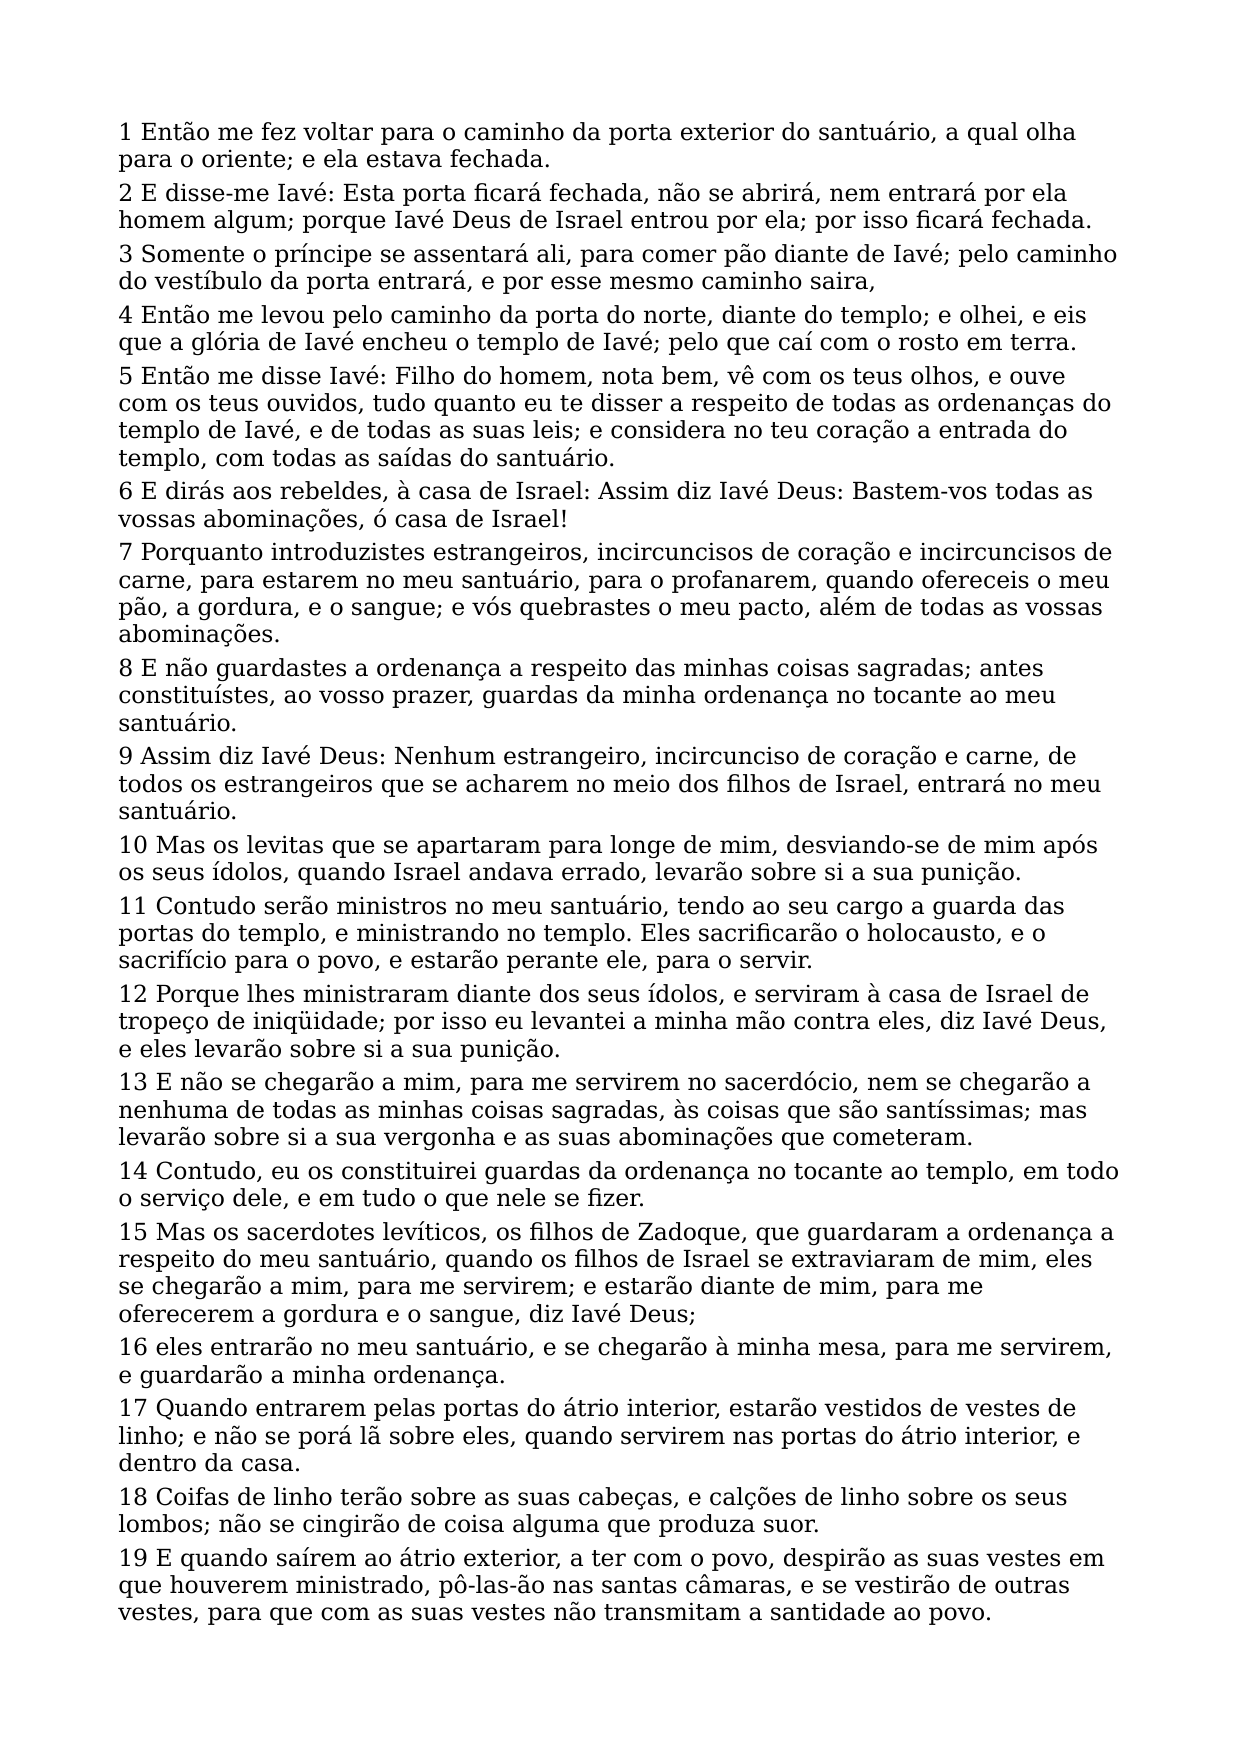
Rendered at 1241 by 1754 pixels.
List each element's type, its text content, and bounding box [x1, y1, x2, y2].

text 10 Mas os levitas que se apartaram para longe de mim, desviando-se de mim após os seus ídolos, quando Israel andava errado, levarão sobre si a sua punição. [118, 831, 1122, 886]
text 11 Contudo serão ministros no meu santuário, tendo ao seu cargo a guarda das portas do templo, e ministrando no templo. Eles sacrificarão o holocausto, e o sacrifício para o povo, e estarão perante ele, para o servir. [118, 892, 1122, 974]
text 9 Assim diz Iavé Deus: Nenhum estrangeiro, incircunciso de coração e carne, de todos os estrangeiros que se acharem no meio dos filhos de Israel, entrará no meu santuário. [118, 743, 1122, 825]
text 18 Coifas de linho terão sobre as suas cabeças, e calções de linho sobre os seus lombos; não se cingirão de coisa alguma que produza suor. [118, 1483, 1122, 1538]
text 8 E não guardastes a ordenança a respeito das minhas coisas sagradas; antes constituístes, ao vosso prazer, guardas da minha ordenança no tocante ao meu santuário. [118, 654, 1122, 736]
text 15 Mas os sacerdotes levíticos, os filhos de Zadoque, que guardaram a ordenança a respeito do meu santuário, quando os filhos de Israel se extraviaram de mim, eles se chegarão a mim, para me servirem; e estarão diante de mim, para me oferecerem a gordura e o sangue, diz Iavé Deus; [118, 1218, 1122, 1327]
text 4 Então me levou pelo caminho da porta do norte, diante do templo; e olhei, e eis que a glória de Iavé encheu o templo de Iavé; pelo que caí com o rosto em terra. [118, 301, 1122, 356]
text 7 Porquanto introduzistes estrangeiros, incircuncisos de coração e incircuncisos de carne, para estarem no meu santuário, para o profanarem, quando ofereceis o meu pão, a gordura, e o sangue; e vós quebrastes o meu pacto, além de todas as vossas abominações. [118, 539, 1122, 648]
text 13 E não se chegarão a mim, para me servirem no sacerdócio, nem se chegarão a nenhuma de todas as minhas coisas sagradas, às coisas que são santíssimas; mas levarão sobre si a sua vergonha e as suas abominações que cometeram. [118, 1069, 1122, 1151]
text 6 E dirás aos rebeldes, à casa de Israel: Assim diz Iavé Deus: Bastem-vos todas as vossas abominações, ó casa de Israel! [118, 478, 1122, 532]
text 2 E disse-me Iavé: Esta porta ficará fechada, não se abrirá, nem entrará por ela homem algum; porque Iavé Deus de Israel entrou por ela; por isso ficará fechada. [118, 179, 1122, 234]
text 12 Porque lhes ministraram diante dos seus ídolos, e serviram à casa de Israel de tropeço de iniqüidade; por isso eu levantei a minha mão contra eles, diz Iavé Deus, e eles levarão sobre si a sua punição. [118, 981, 1122, 1062]
text 17 Quando entrarem pelas portas do átrio interior, estarão vestidos de vestes de linho; e não se porá lã sobre eles, quando servirem nas portas do átrio interior, e dentro da casa. [118, 1395, 1122, 1477]
text 5 Então me disse Iavé: Filho do homem, nota bem, vê com os teus olhos, e ouve com os teus ouvidos, tudo quanto eu te disser a respeito de todas as ordenanças do templo de Iavé, e de todas as suas leis; e considera no teu coração a entrada do templo, com todas as saídas do santuário. [118, 362, 1122, 471]
text 3 Somente o príncipe se assentará ali, para comer pão diante de Iavé; pelo caminho do vestíbulo da porta entrará, e por esse mesmo caminho saira, [118, 240, 1122, 295]
text 16 eles entrarão no meu santuário, e se chegarão à minha mesa, para me servirem, e guardarão a minha ordenança. [118, 1334, 1122, 1388]
text 19 E quando saírem ao átrio exterior, a ter com o povo, despirão as suas vestes em que houverem ministrado, pô-las-ão nas santas câmaras, e se vestirão de outras vestes, para que com as suas vestes não transmitam a santidade ao povo. [118, 1544, 1122, 1626]
text 14 Contudo, eu os constituirei guardas da ordenança no tocante ao templo, em todo o serviço dele, e em tudo o que nele se fizer. [118, 1157, 1122, 1212]
text 1 Então me fez voltar para o caminho da porta exterior do santuário, a qual olha para o oriente; e ela estava fechada. [118, 118, 1122, 173]
